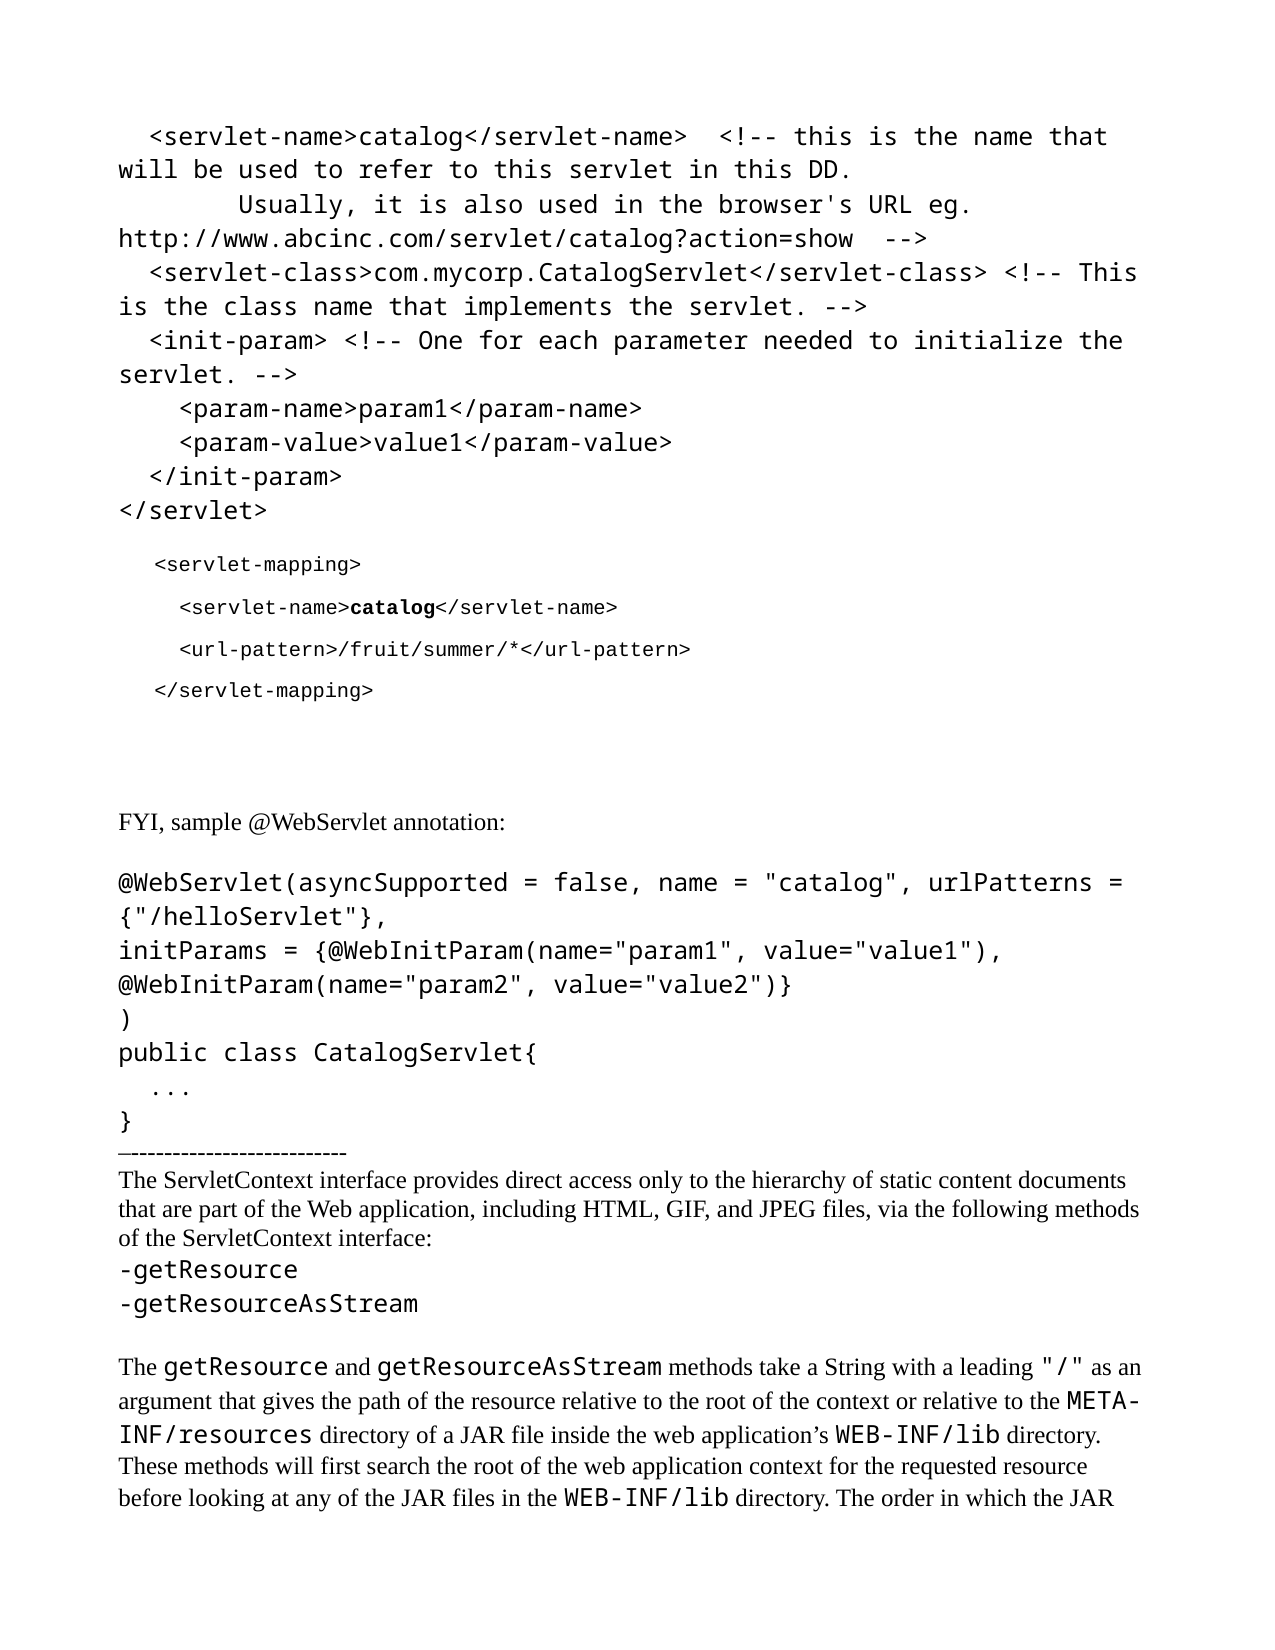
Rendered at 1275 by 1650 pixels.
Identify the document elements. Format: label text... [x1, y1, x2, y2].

text <servlet-name>catalog</servlet-name> [154, 595, 1157, 620]
text FYI, sample @WebServlet annotation: @WebServlet(asyncSupported = false, name = "catalog", urlPatterns = {"/helloServlet"}, initParams = {@WebInitParam(name="param1", value="value1"), @WebInitParam(name="param2", value="value2")} ) public class CatalogServlet{ ... } [118, 720, 1157, 1137]
text </servlet-mapping> [154, 680, 1157, 703]
text The ServletContext interface provides direct access only to the hierarchy of static content documents that are part of the Web application, including HTML, GIF, and JPEG files, via the following methods of the ServletContext interface: -getResource -getResourceAsStream The getResource and getResourceAsStream methods take a String with a leading "/" as an argument that gives the path of the resource relative to the root of the context or relative to the META-INF/resources directory of a JAR file inside the web application’s WEB-INF/lib directory. These methods will first search the root of the web application context for the requested resource before looking at any of the JAR files in the WEB-INF/lib directory. The order in which the JAR [118, 1165, 1157, 1513]
text –-------------------------- [118, 1137, 1157, 1165]
text <url-pattern>/fruit/summer/*</url-pattern> [154, 637, 1157, 663]
text <servlet-mapping> [154, 554, 1157, 578]
text <servlet-name>catalog</servlet-name> <!-- this is the name that will be used to refer to this servlet in this DD. Usually, it is also used in the browser's URL eg. http://www.abcinc.com/servlet/catalog?action=show --> <servlet-class>com.mycorp.CatalogServlet</servlet-class> <!-- This is the class name that implements the servlet. --> <init-param> <!-- One for each parameter needed to initialize the servlet. --> <param-name>param1</param-name> <param-value>value1</param-value> </init-param> </servlet> [118, 118, 1157, 527]
